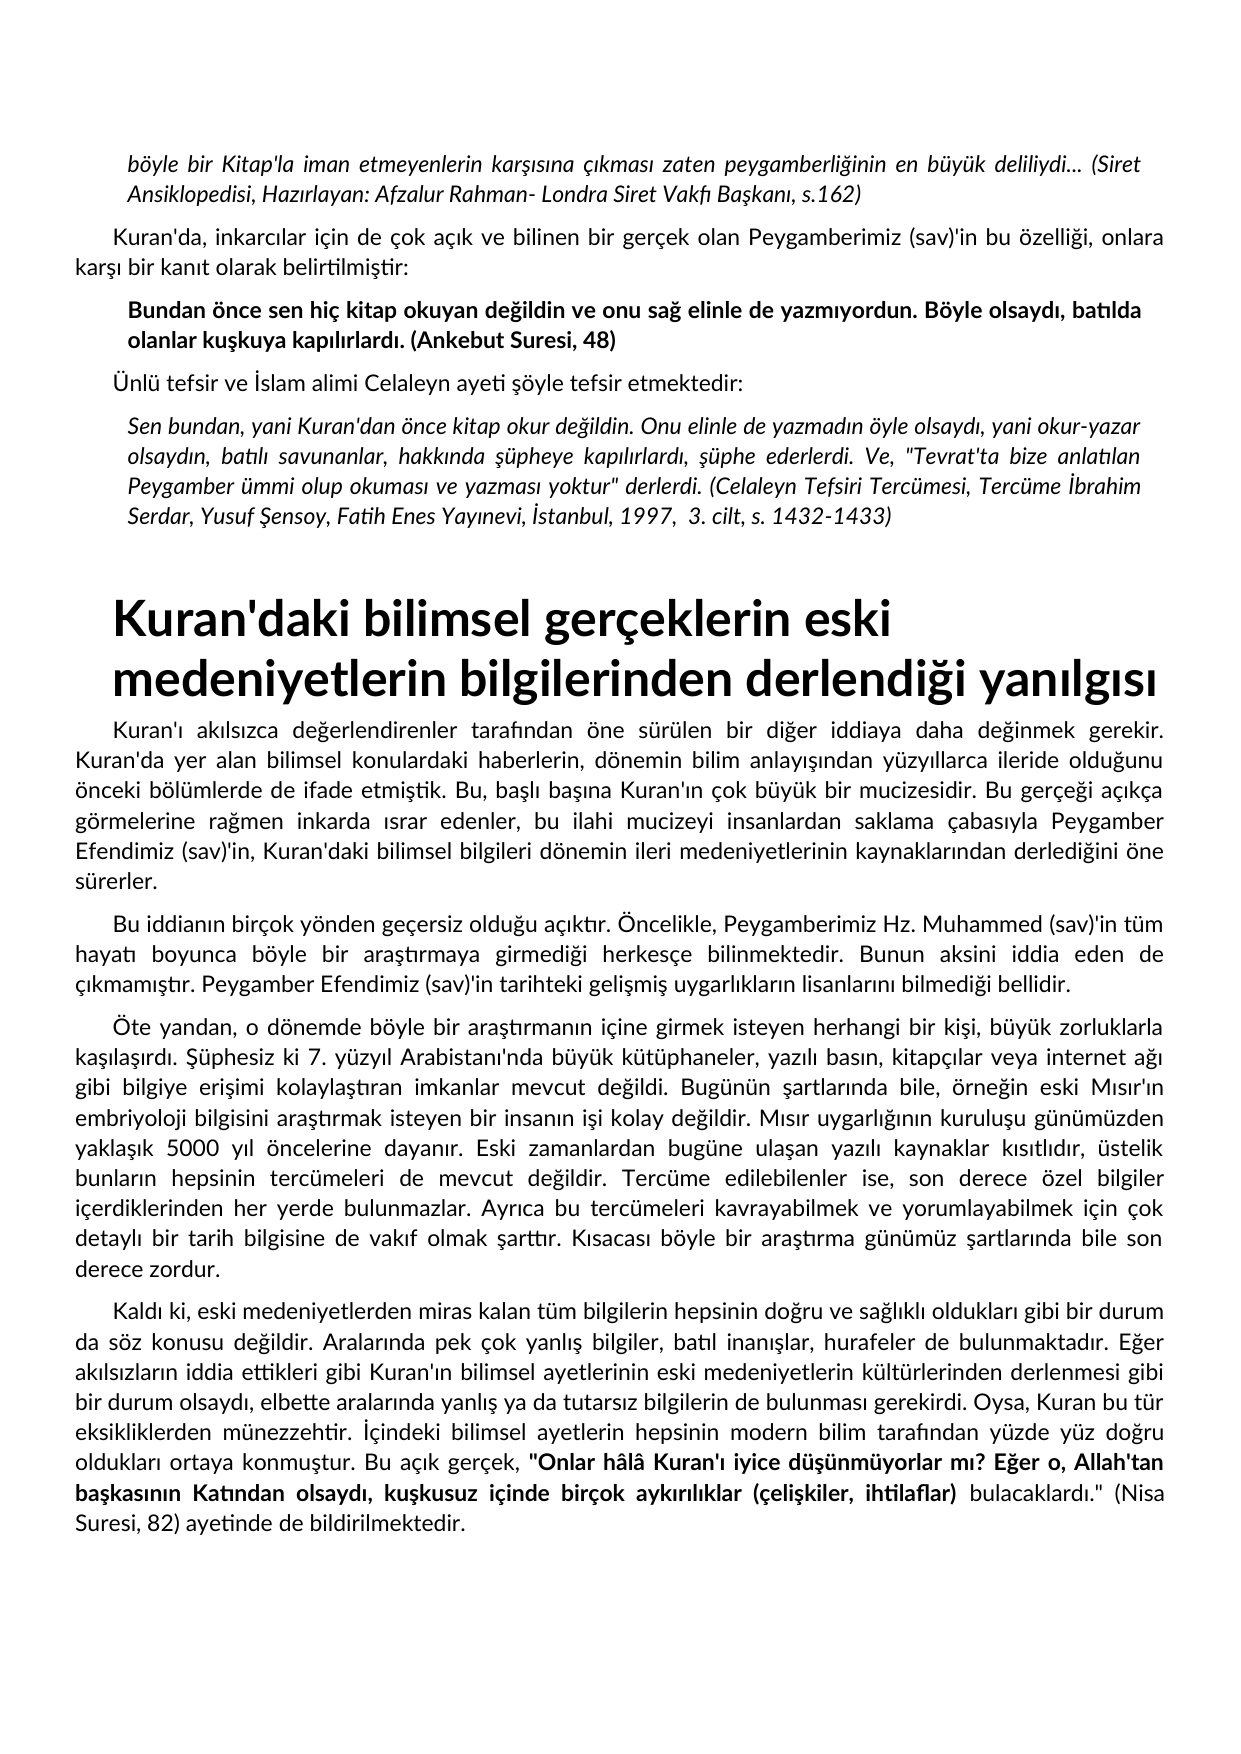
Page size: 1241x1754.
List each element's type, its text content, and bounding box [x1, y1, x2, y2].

subtitle Kuran'daki bilimsel gerçeklerin eski medeniyetlerin bilgilerinden derlendiği yanılgısı [112, 587, 1165, 707]
text Kuran'ı akılsızca değerlendirenler tarafından öne sürülen bir diğer iddiaya daha değinmek gerekir. Kuran'da yer alan bilimsel konulardaki haberlerin, dönemin bilim anlayışından yüzyıllarca ileride olduğunu önceki bölümlerde de ifade etmiştik. Bu, başlı başına Kuran'ın çok büyük bir mucizesidir. Bu gerçeği açıkça görmelerine rağmen inkarda ısrar edenler, bu ilahi mucizeyi insanlardan saklama çabasıyla Peygamber Efendimiz (sav)'in, Kuran'daki bilimsel bilgileri dönemin ileri medeniyetlerinin kaynaklarından derlediğini öne sürerler. [75, 716, 1165, 894]
text Sen bundan, yani Kuran'dan önce kitap okur değildin. Onu elinle de yazmadın öyle olsaydı, yani okur-yazar olsaydın, batılı savunanlar, hakkında şüpheye kapılırlardı, şüphe ederlerdi. Ve, "Tevrat'ta bize anlatılan Peygamber ümmi olup okuması ve yazması yoktur" derlerdi. (Celaleyn Tefsiri Tercümesi, Tercüme İbrahim Serdar, Yusuf Şensoy, Fatih Enes Yayınevi, İstanbul, 1997, 3. cilt, s. 1432-1433) [127, 411, 1143, 529]
text Öte yandan, o dönemde böyle bir araştırmanın içine girmek isteyen herhangi bir kişi, büyük zorluklarla kaşılaşırdı. Şüphesiz ki 7. yüzyıl Arabistanı'nda büyük kütüphaneler, yazılı basın, kitapçılar veya internet ağı gibi bilgiye erişimi kolaylaştıran imkanlar mevcut değildi. Bugünün şartlarında bile, örneğin eski Mısır'ın embriyoloji bilgisini araştırmak isteyen bir insanın işi kolay değildir. Mısır uygarlığının kuruluşu günümüzden yaklaşık 5000 yıl öncelerine dayanır. Eski zamanlardan bugüne ulaşan yazılı kaynaklar kısıtlıdır, üstelik bunların hepsinin tercümeleri de mevcut değildir. Tercüme edilebilenler ise, son derece özel bilgiler içerdiklerinden her yerde bulunmazlar. Ayrıca bu tercümeleri kavrayabilmek ve yorumlayabilmek için çok detaylı bir tarih bilgisine de vakıf olmak şarttır. Kısacası böyle bir araştırma günümüz şartlarında bile son derece zordur. [75, 1013, 1165, 1282]
text Kuran'da, inkarcılar için de çok açık ve bilinen bir gerçek olan Peygamberimiz (sav)'in bu özelliği, onlara karşı bir kanıt olarak belirtilmiştir: [75, 223, 1165, 281]
text Kaldı ki, eski medeniyetlerden miras kalan tüm bilgilerin hepsinin doğru ve sağlıklı oldukları gibi bir durum da söz konusu değildir. Aralarında pek çok yanlış bilgiler, batıl inanışlar, hurafeler de bulunmaktadır. Eğer akılsızların iddia ettikleri gibi Kuran'ın bilimsel ayetlerinin eski medeniyetlerin kültürlerinden derlenmesi gibi bir durum olsaydı, elbette aralarında yanlış ya da tutarsız bilgilerin de bulunması gerekirdi. Oysa, Kuran bu tür eksikliklerden münezzehtir. İçindeki bilimsel ayetlerin hepsinin modern bilim tarafından yüzde yüz doğru oldukları ortaya konmuştur. Bu açık gerçek, "Onlar hâlâ Kuran'ı iyice düşünmüyorlar mı? Eğer o, Allah'tan başkasının Katından olsaydı, kuşkusuz içinde birçok aykırılıklar (çelişkiler, ihtilaflar) bulacaklardı." (Nisa Suresi, 82) ayetinde de bildirilmektedir. [75, 1297, 1165, 1536]
text böyle bir Kitap'la iman etmeyenlerin karşısına çıkması zaten peygamberliğinin en büyük deliliydi... (Siret Ansiklopedisi, Hazırlayan: Afzalur Rahman- Londra Siret Vakfı Başkanı, s.162) [127, 150, 1143, 208]
text Ünlü tefsir ve İslam alimi Celaleyn ayeti şöyle tefsir etmektedir: [75, 369, 1165, 396]
text Bundan önce sen hiç kitap okuyan değildin ve onu sağ elinle de yazmıyordun. Böyle olsaydı, batılda olanlar kuşkuya kapılırlardı. (Ankebut Suresi, 48) [127, 296, 1143, 353]
text Bu iddianın birçok yönden geçersiz olduğu açıktır. Öncelikle, Peygamberimiz Hz. Muhammed (sav)'in tüm hayatı boyunca böyle bir araştırmaya girmediği herkesçe bilinmektedir. Bunun aksini iddia eden de çıkmamıştır. Peygamber Efendimiz (sav)'in tarihteki gelişmiş uygarlıkların lisanlarını bilmediği bellidir. [75, 909, 1165, 997]
